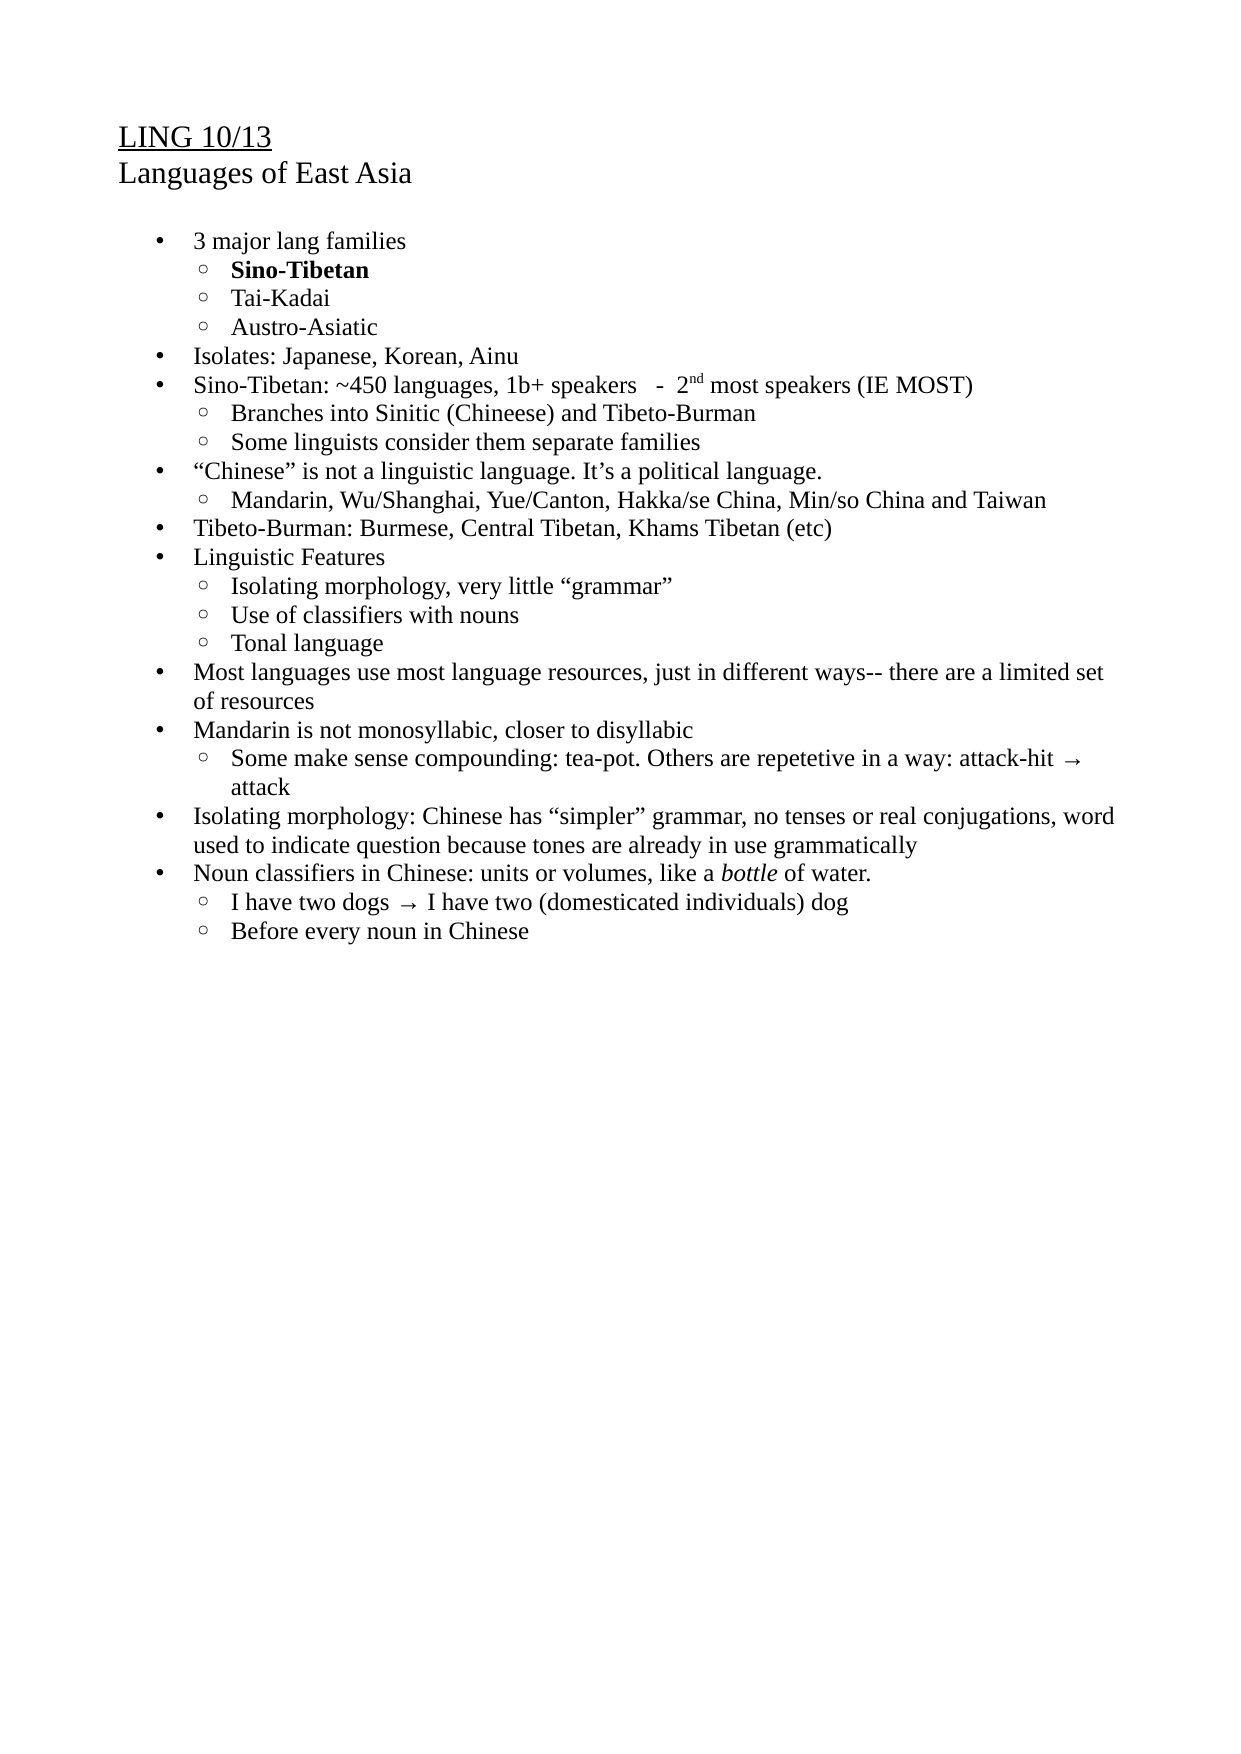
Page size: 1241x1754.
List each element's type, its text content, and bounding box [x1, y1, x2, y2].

list I have two dogs → I have two (domesticated individuals) dog [193, 887, 1122, 916]
list 3 major lang families [156, 226, 1122, 255]
list Branches into Sinitic (Chineese) and Tibeto-Burman [193, 398, 1122, 427]
list Sino-Tibetan: ~450 languages, 1b+ speakers - 2nd most speakers (IE MOST) [156, 370, 1122, 398]
list Some make sense compounding: tea-pot. Others are repetetive in a way: attack-hit → attack [193, 743, 1122, 801]
text Languages of East Asia [118, 154, 1122, 190]
list Tibeto-Burman: Burmese, Central Tibetan, Khams Tibetan (etc) [156, 513, 1122, 542]
list Use of classifiers with nouns [193, 600, 1122, 628]
list Most languages use most language resources, just in different ways-- there are a limited set of resources [156, 657, 1122, 715]
list Before every noun in Chinese [193, 916, 1122, 945]
text ­LING ­10/13 [118, 118, 1122, 154]
list Noun classifiers in Chinese: units or volumes, like a bottle of water. [156, 858, 1122, 887]
list Isolating morphology: Chinese has “simpler” grammar, no tenses or real conjugations, word used to indicate question because tones are already in use grammatically [156, 801, 1122, 858]
list Some linguists consider them separate families [193, 427, 1122, 456]
list Tai-Kadai [193, 283, 1122, 312]
list Mandarin is not monosyllabic, closer to disyllabic [156, 715, 1122, 743]
list Mandarin, Wu/Shanghai, Yue/Canton, Hakka/se China, Min/so China and Taiwan [193, 485, 1122, 513]
list “Chinese” is not a linguistic language. It’s a political language. [156, 456, 1122, 485]
list Austro-Asiatic [193, 312, 1122, 341]
list Tonal language [193, 628, 1122, 657]
list Sino-Tibetan [193, 255, 1122, 283]
list Linguistic Features [156, 542, 1122, 571]
list Isolates: Japanese, Korean, Ainu [156, 341, 1122, 370]
list Isolating morphology, very little “grammar” [193, 571, 1122, 600]
